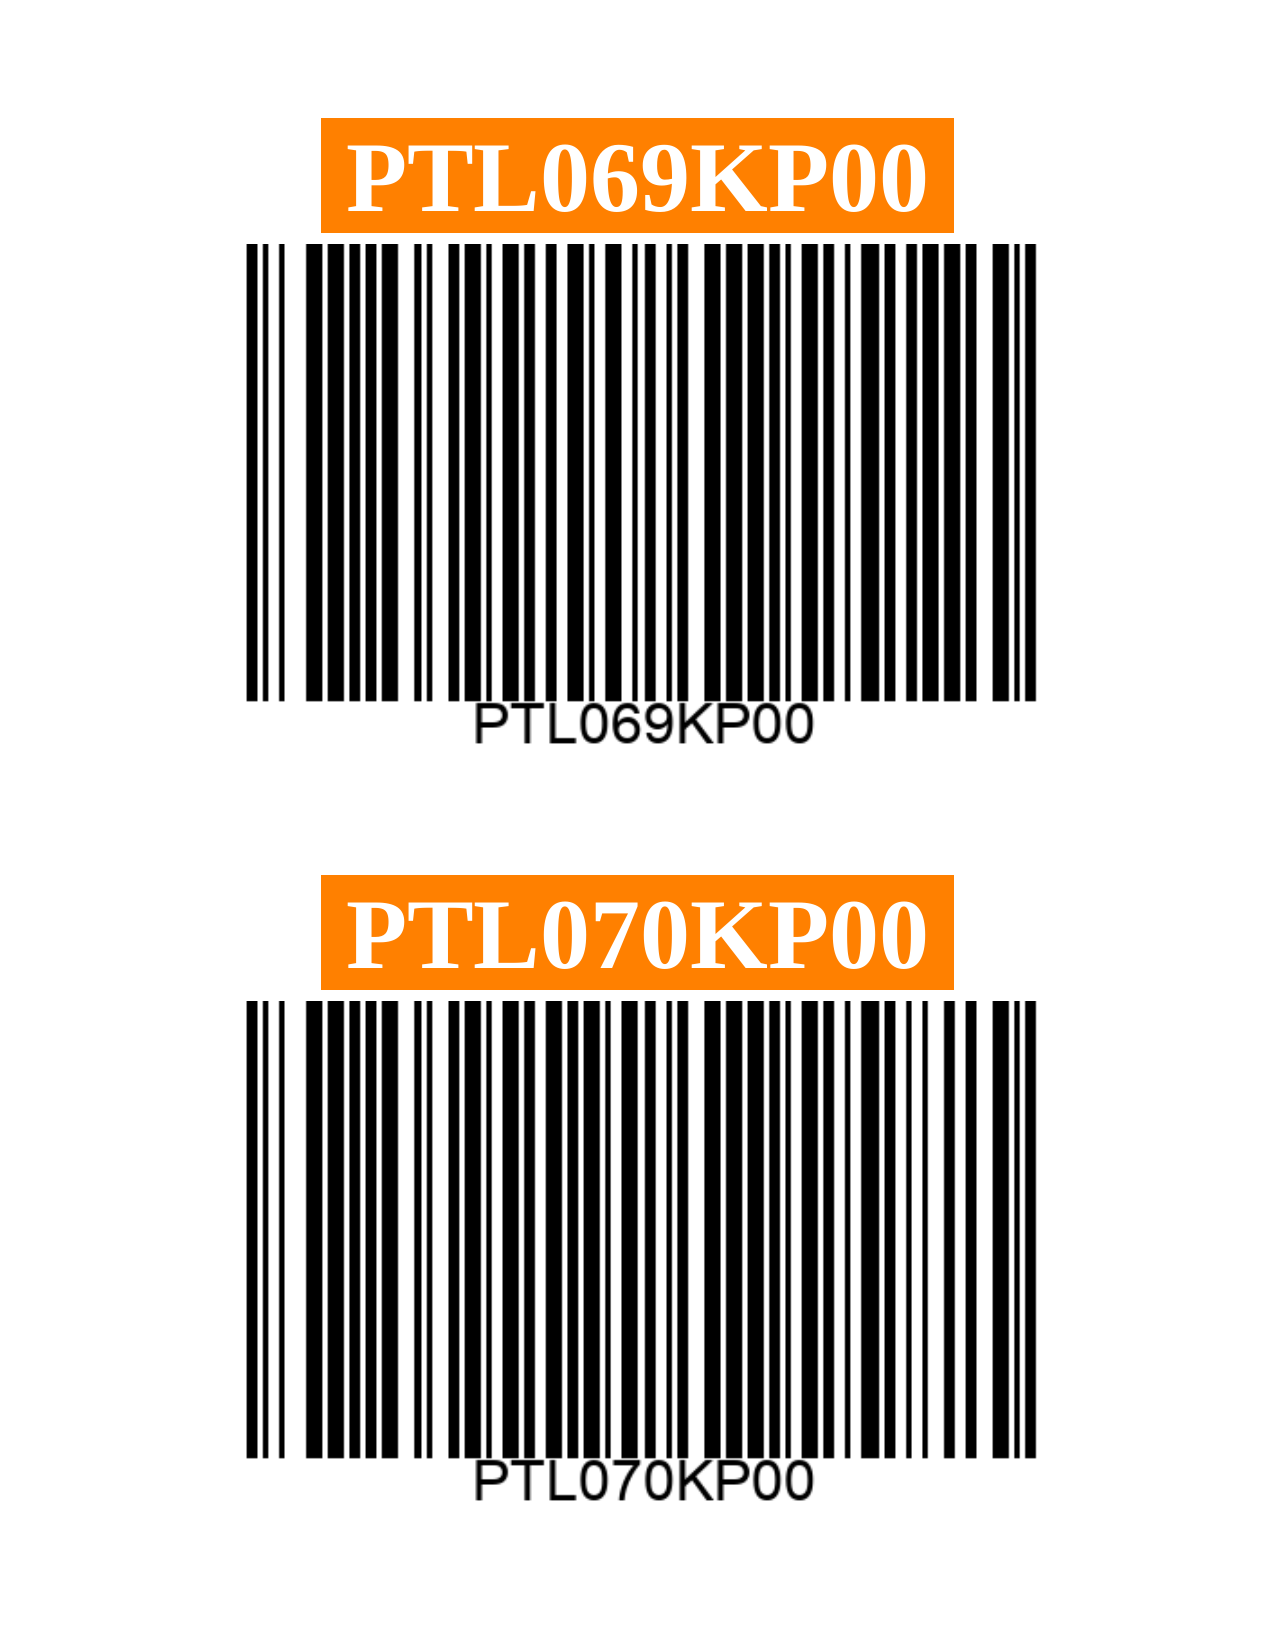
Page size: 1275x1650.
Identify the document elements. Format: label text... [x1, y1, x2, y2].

picture [193, 244, 1094, 770]
text PTL069KP00 [118, 118, 1157, 233]
picture [193, 1001, 1093, 1527]
text PTL070KP00 [118, 875, 1157, 990]
